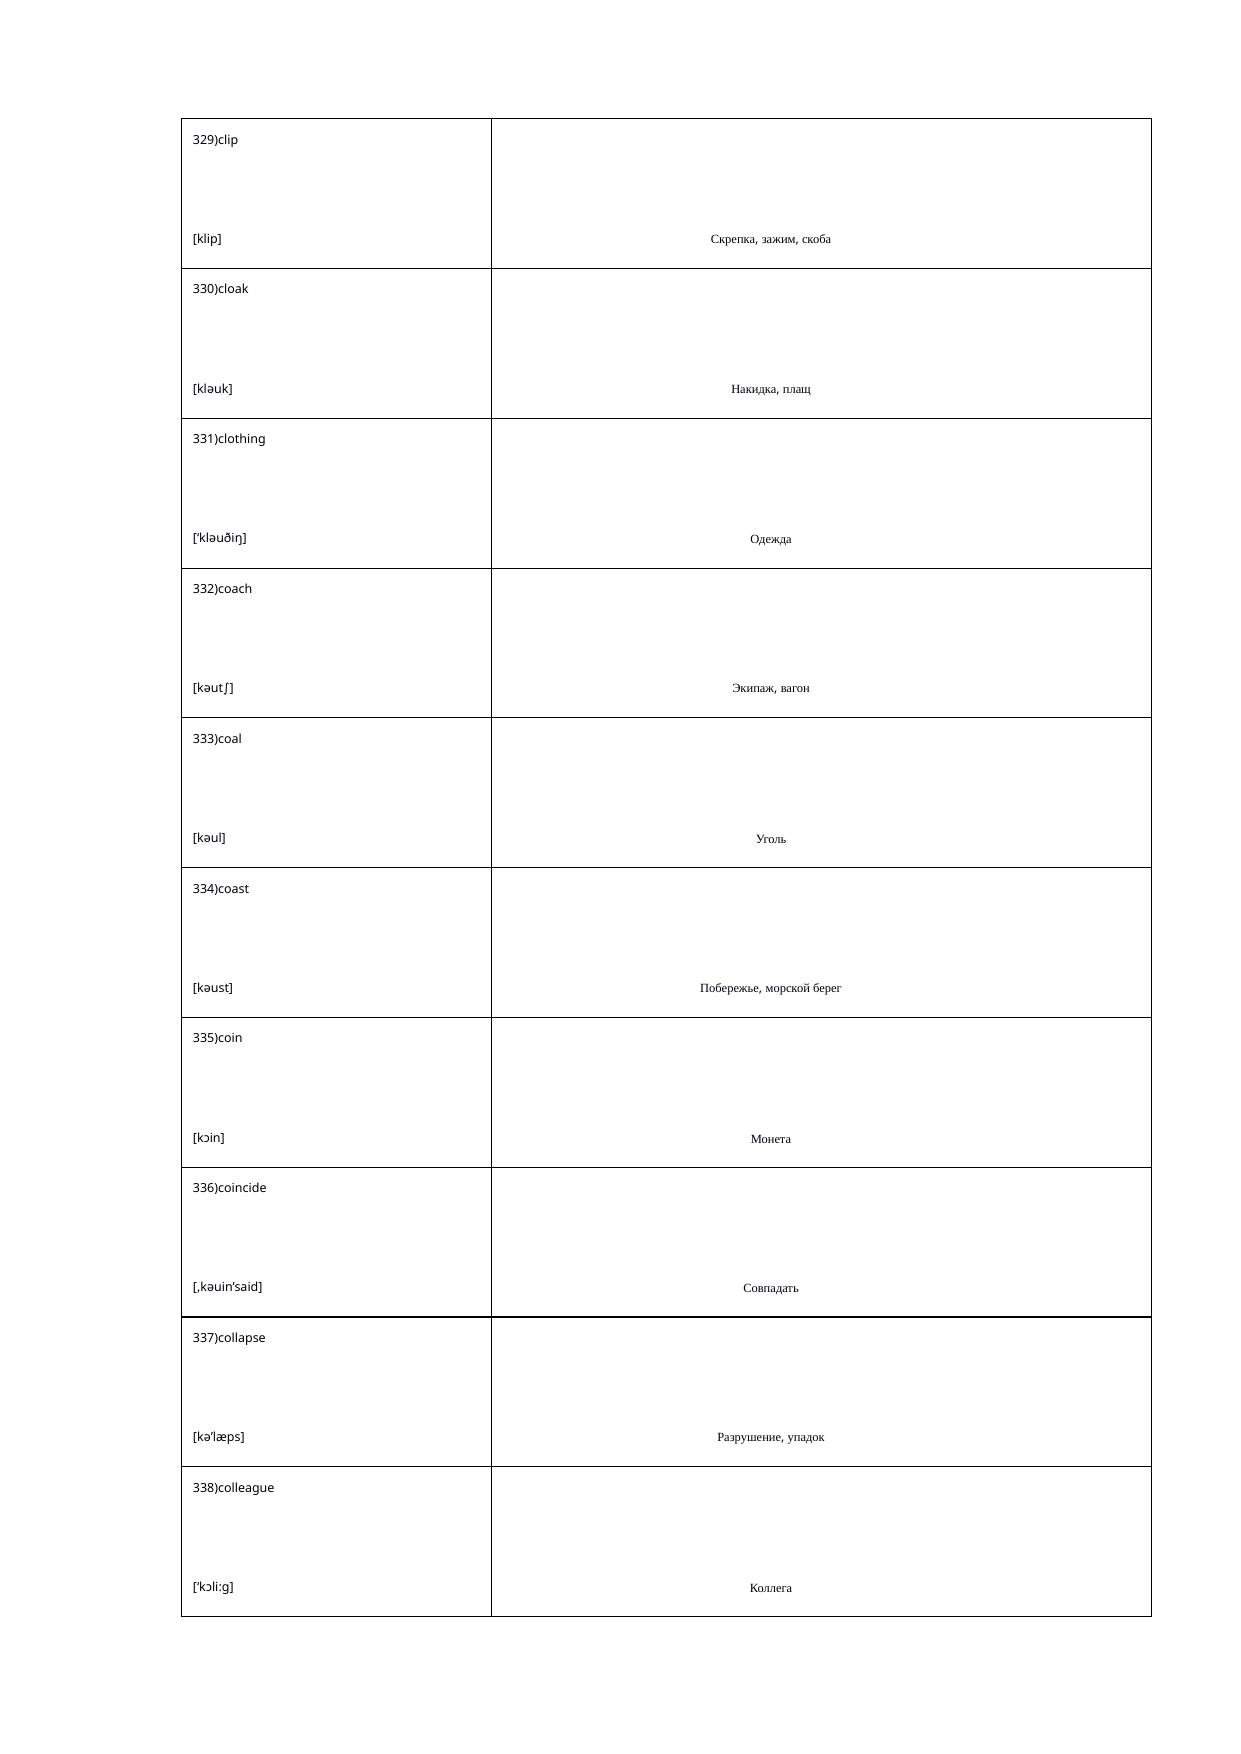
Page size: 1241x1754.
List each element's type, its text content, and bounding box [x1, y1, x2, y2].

table_cell 336)coincide [,kəuin’said] [182, 1168, 491, 1316]
table_cell Побережье, морской берег [492, 868, 1151, 1017]
table_cell 331)clothing [‘kləuðiŋ] [182, 419, 491, 567]
table_cell Монета [492, 1018, 1151, 1167]
table_cell 332)coach [kəut∫] [182, 569, 491, 717]
table_cell 337)collapse [kə’læps] [182, 1318, 491, 1466]
table_cell Одежда [492, 419, 1151, 567]
table_cell 330)cloak [kləuk] [182, 269, 491, 418]
table_cell 335)coin [kɔin] [182, 1018, 491, 1167]
table_cell Накидка, плащ [492, 269, 1151, 418]
table_cell Совпадать [492, 1168, 1151, 1316]
table_cell Уголь [492, 718, 1151, 867]
table_cell Коллега [492, 1467, 1151, 1616]
table_cell 334)coast [kəust] [182, 868, 491, 1017]
table_cell 338)colleague [‘kɔli:g] [182, 1467, 491, 1616]
table_cell 329)clip [klip] [182, 119, 491, 268]
table_cell Разрушение, упадок [492, 1318, 1151, 1466]
table_cell Экипаж, вагон [492, 569, 1151, 717]
table_cell Скрепка, зажим, скоба [492, 119, 1151, 268]
table_cell 333)coal [kəul] [182, 718, 491, 867]
